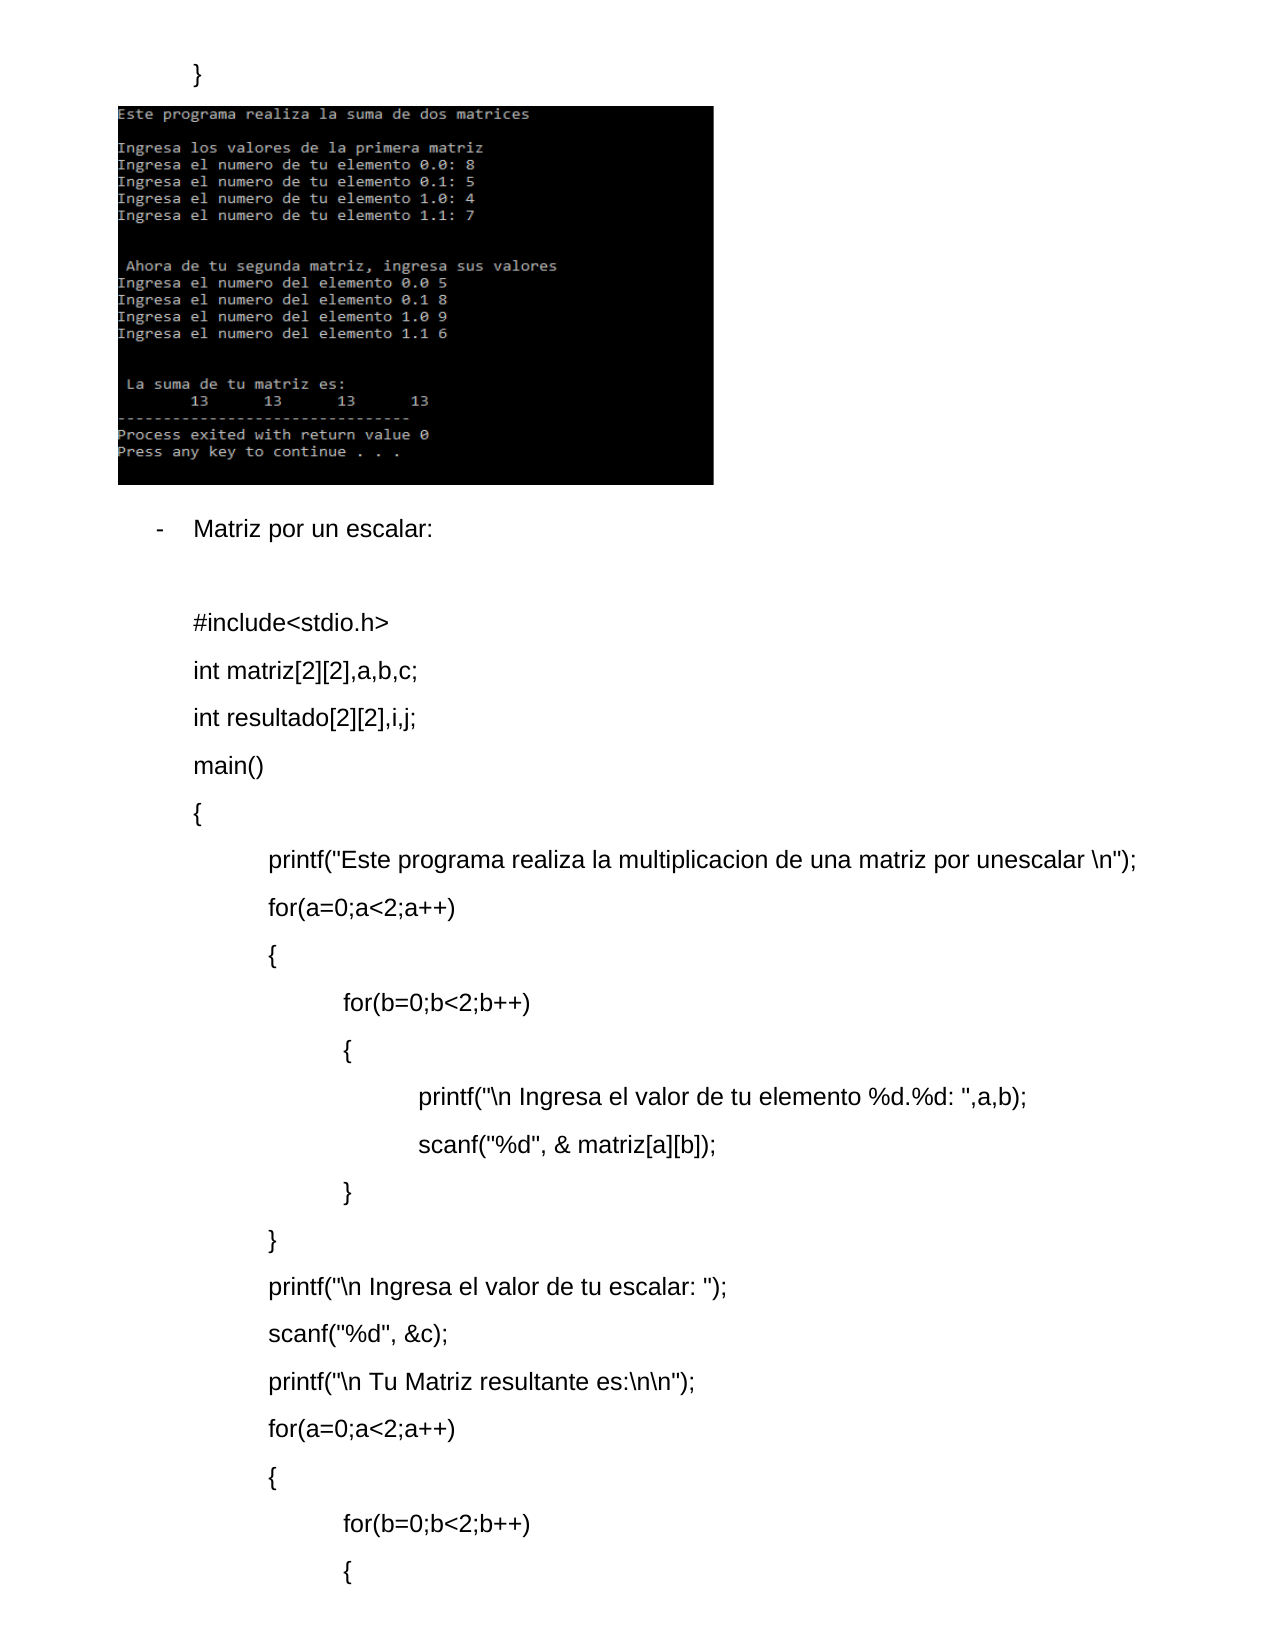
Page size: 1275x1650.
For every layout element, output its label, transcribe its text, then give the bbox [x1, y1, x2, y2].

list for(b=0;b<2;b++) [193, 988, 1205, 1016]
list printf("\n Ingresa el valor de tu elemento %d.%d: ",a,b); [193, 1082, 1205, 1111]
list int matriz[2][2],a,b,c; [193, 656, 1205, 684]
list { [193, 1556, 1205, 1585]
list for(a=0;a<2;a++) [193, 1414, 1205, 1443]
list scanf("%d", &c); [193, 1319, 1205, 1348]
list Matriz por un escalar: [156, 514, 1205, 542]
list printf("\n Ingresa el valor de tu escalar: "); [193, 1272, 1205, 1301]
list scanf("%d", & matriz[a][b]); [193, 1130, 1205, 1158]
list int resultado[2][2],i,j; [193, 703, 1205, 732]
list } [193, 1224, 1205, 1253]
list } [193, 59, 1205, 88]
list { [193, 1035, 1205, 1064]
list printf("Este programa realiza la multiplicacion de una matriz por unescalar \n"); [193, 845, 1205, 874]
list main() [193, 751, 1205, 779]
list { [193, 798, 1205, 827]
list #include<stdio.h> [193, 608, 1205, 637]
list } [193, 1177, 1205, 1206]
list { [193, 1462, 1205, 1490]
list for(a=0;a<2;a++) [193, 893, 1205, 922]
list printf("\n Tu Matriz resultante es:\n\n"); [193, 1367, 1205, 1396]
list for(b=0;b<2;b++) [193, 1509, 1205, 1538]
list { [193, 940, 1205, 969]
